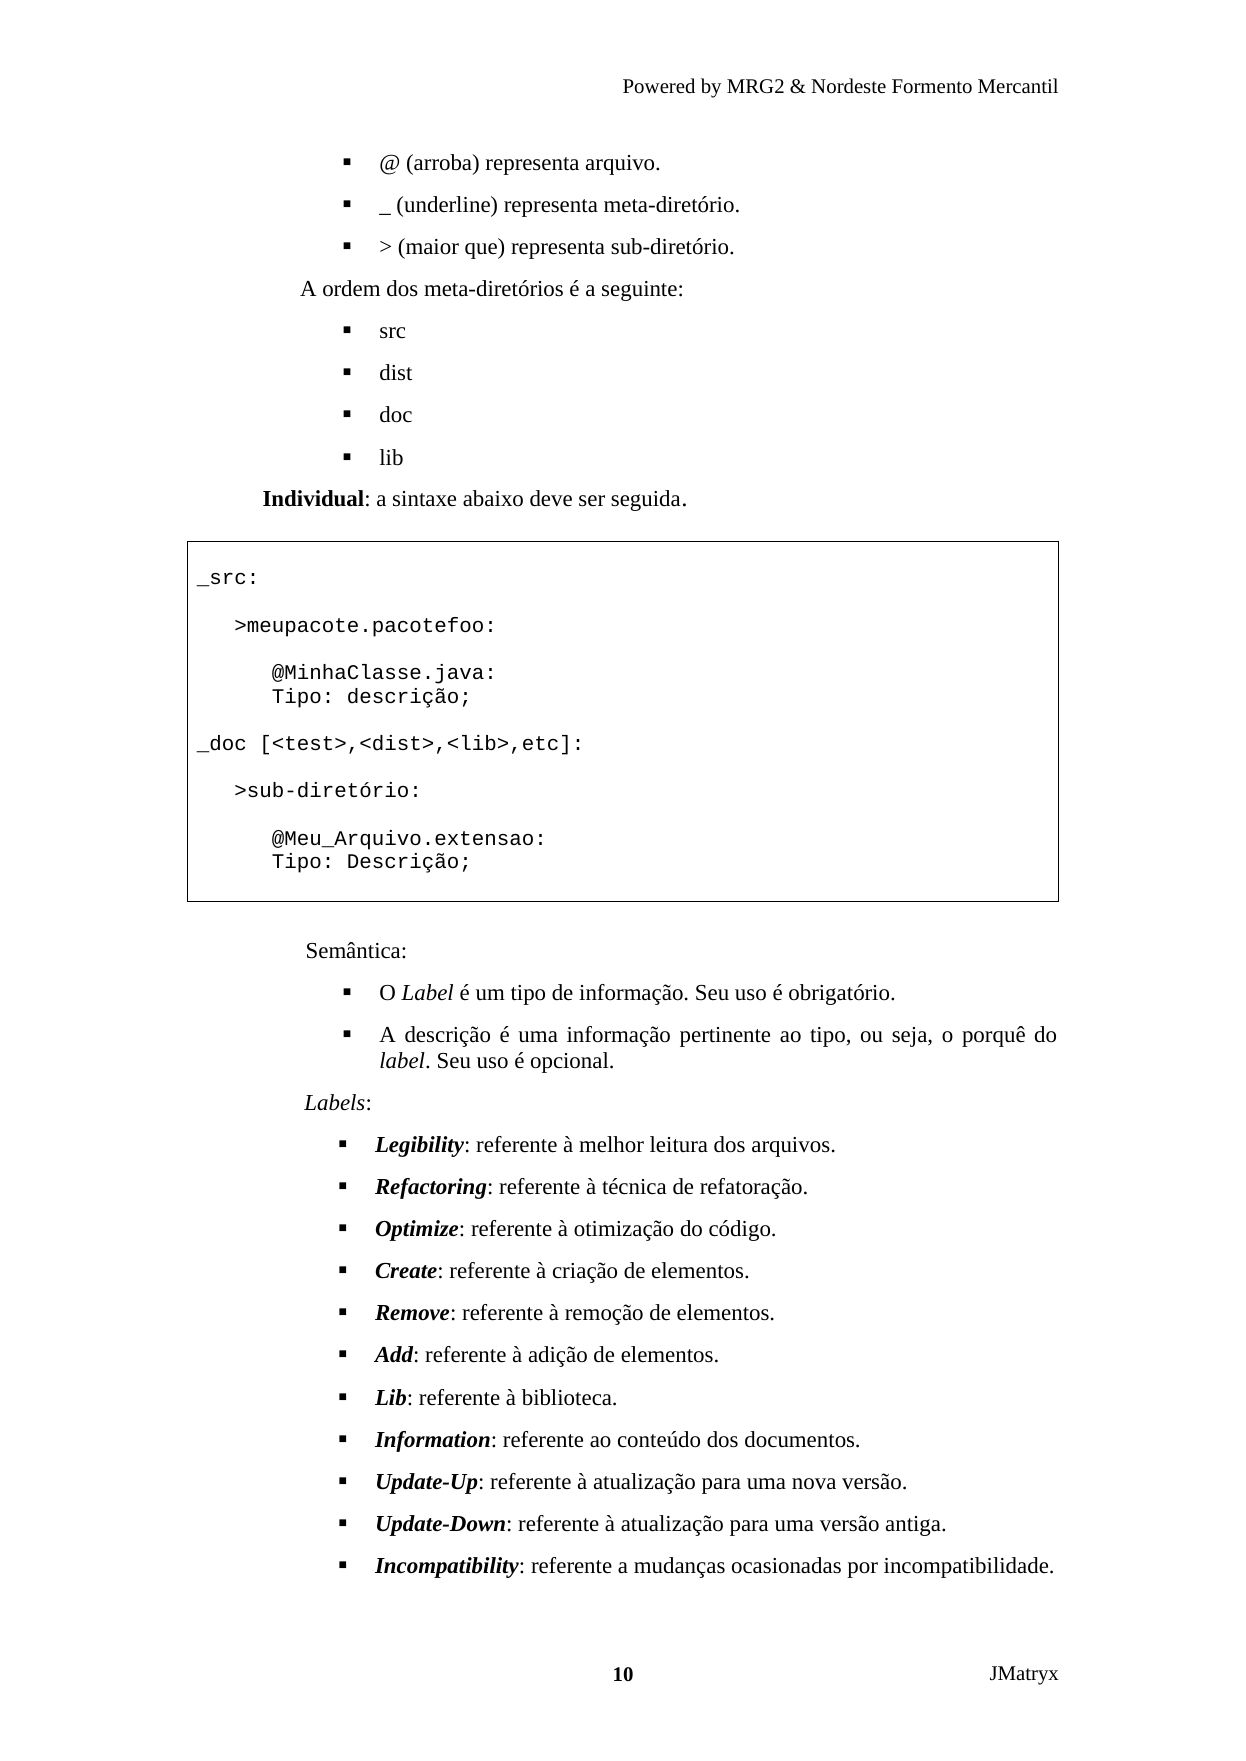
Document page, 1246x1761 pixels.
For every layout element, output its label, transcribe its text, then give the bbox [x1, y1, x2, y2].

list _ (underline) representa meta-diretório. [342, 192, 1059, 217]
list Legibility: referente à melhor leitura dos arquivos. [337, 1132, 1059, 1157]
text Labels: [304, 1090, 1059, 1115]
text @Meu_Arquivo.extensao: [188, 824, 1058, 848]
list Lib: referente à biblioteca. [337, 1384, 1059, 1410]
list src [342, 318, 1059, 344]
list Update-Down: referente à atualização para uma versão antiga. [337, 1511, 1059, 1536]
list dist [342, 360, 1059, 386]
list Incompatibility: referente a mudanças ocasionadas por incompatibilidade. [337, 1553, 1059, 1578]
text Semântica: [305, 938, 1059, 964]
list @ (arroba) representa arquivo. [342, 150, 1059, 175]
text _doc [<test>,<dist>,<lib>,etc]: [188, 730, 1058, 757]
list Remove: referente à remoção de elementos. [337, 1300, 1059, 1326]
text Individual: a sintaxe abaixo deve ser seguida. [187, 484, 1059, 512]
list lib [342, 444, 1059, 470]
text >sub-diretório: [188, 777, 1058, 804]
list Update-Up: referente à atualização para uma nova versão. [337, 1469, 1059, 1494]
list doc [342, 402, 1059, 428]
text _src: [188, 564, 1058, 591]
text A ordem dos meta-diretórios é a seguinte: [300, 276, 1059, 302]
list Information: referente ao conteúdo dos documentos. [337, 1427, 1059, 1452]
list A descrição é uma informação pertinente ao tipo, ou seja, o porquê do label. Seu uso é opcional. [342, 1022, 1059, 1073]
text Tipo: Descrição; [188, 848, 1058, 875]
list Add: referente à adição de elementos. [337, 1342, 1059, 1368]
list Refactoring: referente à técnica de refatoração. [337, 1174, 1059, 1199]
text Tipo: descrição; [188, 682, 1058, 709]
list Create: referente à criação de elementos. [337, 1258, 1059, 1284]
text >meupacote.pacotefoo: [188, 612, 1058, 638]
list > (maior que) representa sub-diretório. [342, 234, 1059, 259]
text @MinhaClasse.java: [188, 659, 1058, 682]
list O Label é um tipo de informação. Seu uso é obrigatório. [342, 980, 1059, 1006]
list Optimize: referente à otimização do código. [337, 1216, 1059, 1242]
